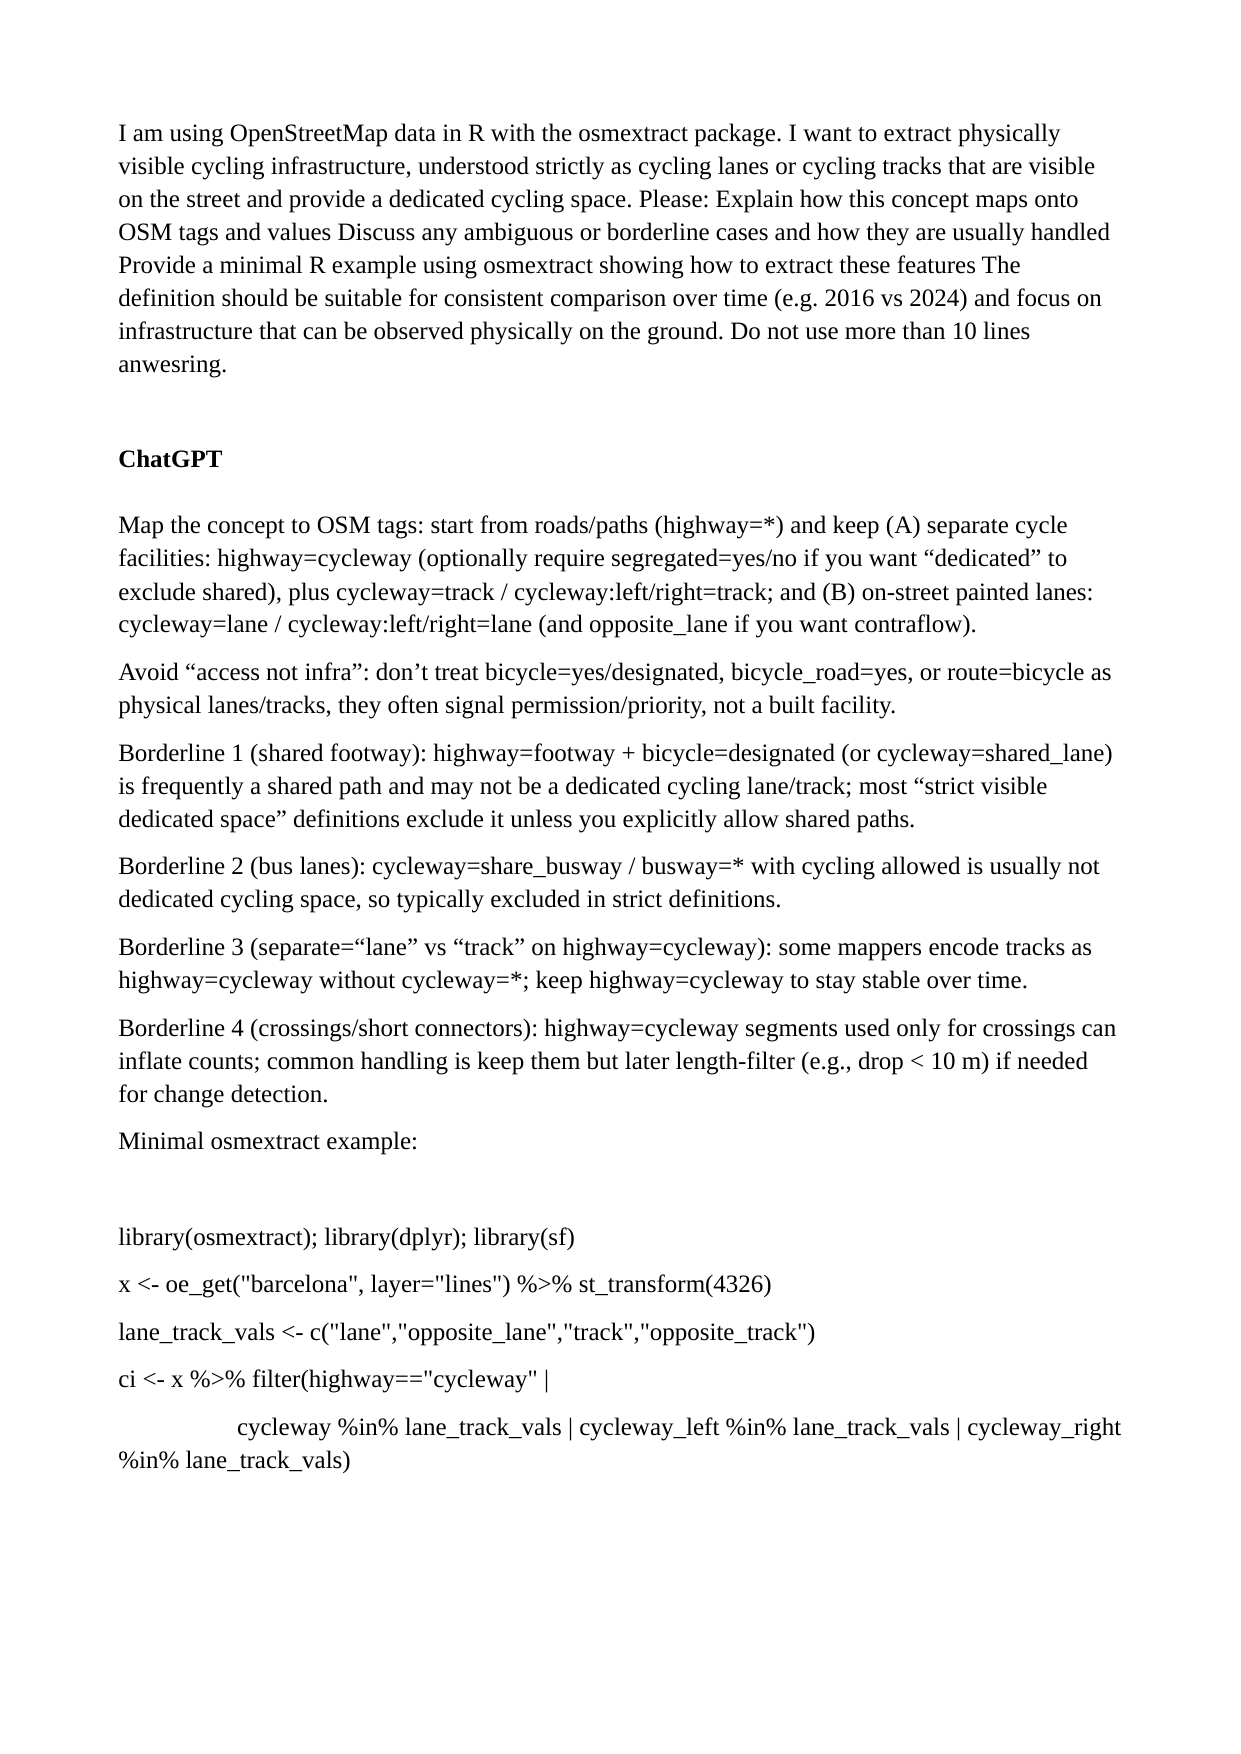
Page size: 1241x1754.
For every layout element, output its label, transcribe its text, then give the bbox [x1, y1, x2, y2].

text x <- oe_get("barcelona", layer="lines") %>% st_transform(4326) [118, 1269, 1122, 1298]
text ci <- x %>% filter(highway=="cycleway" | [118, 1364, 1122, 1393]
text Borderline 3 (separate=“lane” vs “track” on highway=cycleway): some mappers encode tracks as highway=cycleway without cycleway=*; keep highway=cycleway to stay stable over time. [118, 932, 1122, 994]
text cycleway %in% lane_track_vals | cycleway_left %in% lane_track_vals | cycleway_right %in% lane_track_vals) [118, 1412, 1122, 1474]
text lane_track_vals <- c("lane","opposite_lane","track","opposite_track") [118, 1317, 1122, 1346]
text I am using OpenStreetMap data in R with the osmextract package. I want to extract physically visible cycling infrastructure, understood strictly as cycling lanes or cycling tracks that are visible on the street and provide a dedicated cycling space. Please: Explain how this concept maps onto OSM tags and values Discuss any ambiguous or borderline cases and how they are usually handled Provide a minimal R example using osmextract showing how to extract these features The definition should be suitable for consistent comparison over time (e.g. 2016 vs 2024) and focus on infrastructure that can be observed physically on the ground. Do not use more than 10 lines anwesring. [118, 118, 1122, 378]
text ChatGPT Map the concept to OSM tags: start from roads/paths (highway=*) and keep (A) separate cycle facilities: highway=cycleway (optionally require segregated=yes/no if you want “dedicated” to exclude shared), plus cycleway=track / cycleway:left/right=track; and (B) on-street painted lanes: cycleway=lane / cycleway:left/right=lane (and opposite_lane if you want contraflow). [118, 444, 1122, 638]
text Minimal osmextract example: [118, 1126, 1122, 1155]
text Borderline 4 (crossings/short connectors): highway=cycleway segments used only for crossings can inflate counts; common handling is keep them but later length-filter (e.g., drop < 10 m) if needed for change detection. [118, 1013, 1122, 1107]
text Borderline 2 (bus lanes): cycleway=share_busway / busway=* with cycling allowed is usually not dedicated cycling space, so typically excluded in strict definitions. [118, 851, 1122, 913]
text Borderline 1 (shared footway): highway=footway + bicycle=designated (or cycleway=shared_lane) is frequently a shared path and may not be a dedicated cycling lane/track; most “strict visible dedicated space” definitions exclude it unless you explicitly allow shared paths. [118, 738, 1122, 833]
text Avoid “access not infra”: don’t treat bicycle=yes/designated, bicycle_road=yes, or route=bicycle as physical lanes/tracks, they often signal permission/priority, not a built facility. [118, 657, 1122, 719]
text library(osmextract); library(dplyr); library(sf) [118, 1222, 1122, 1250]
